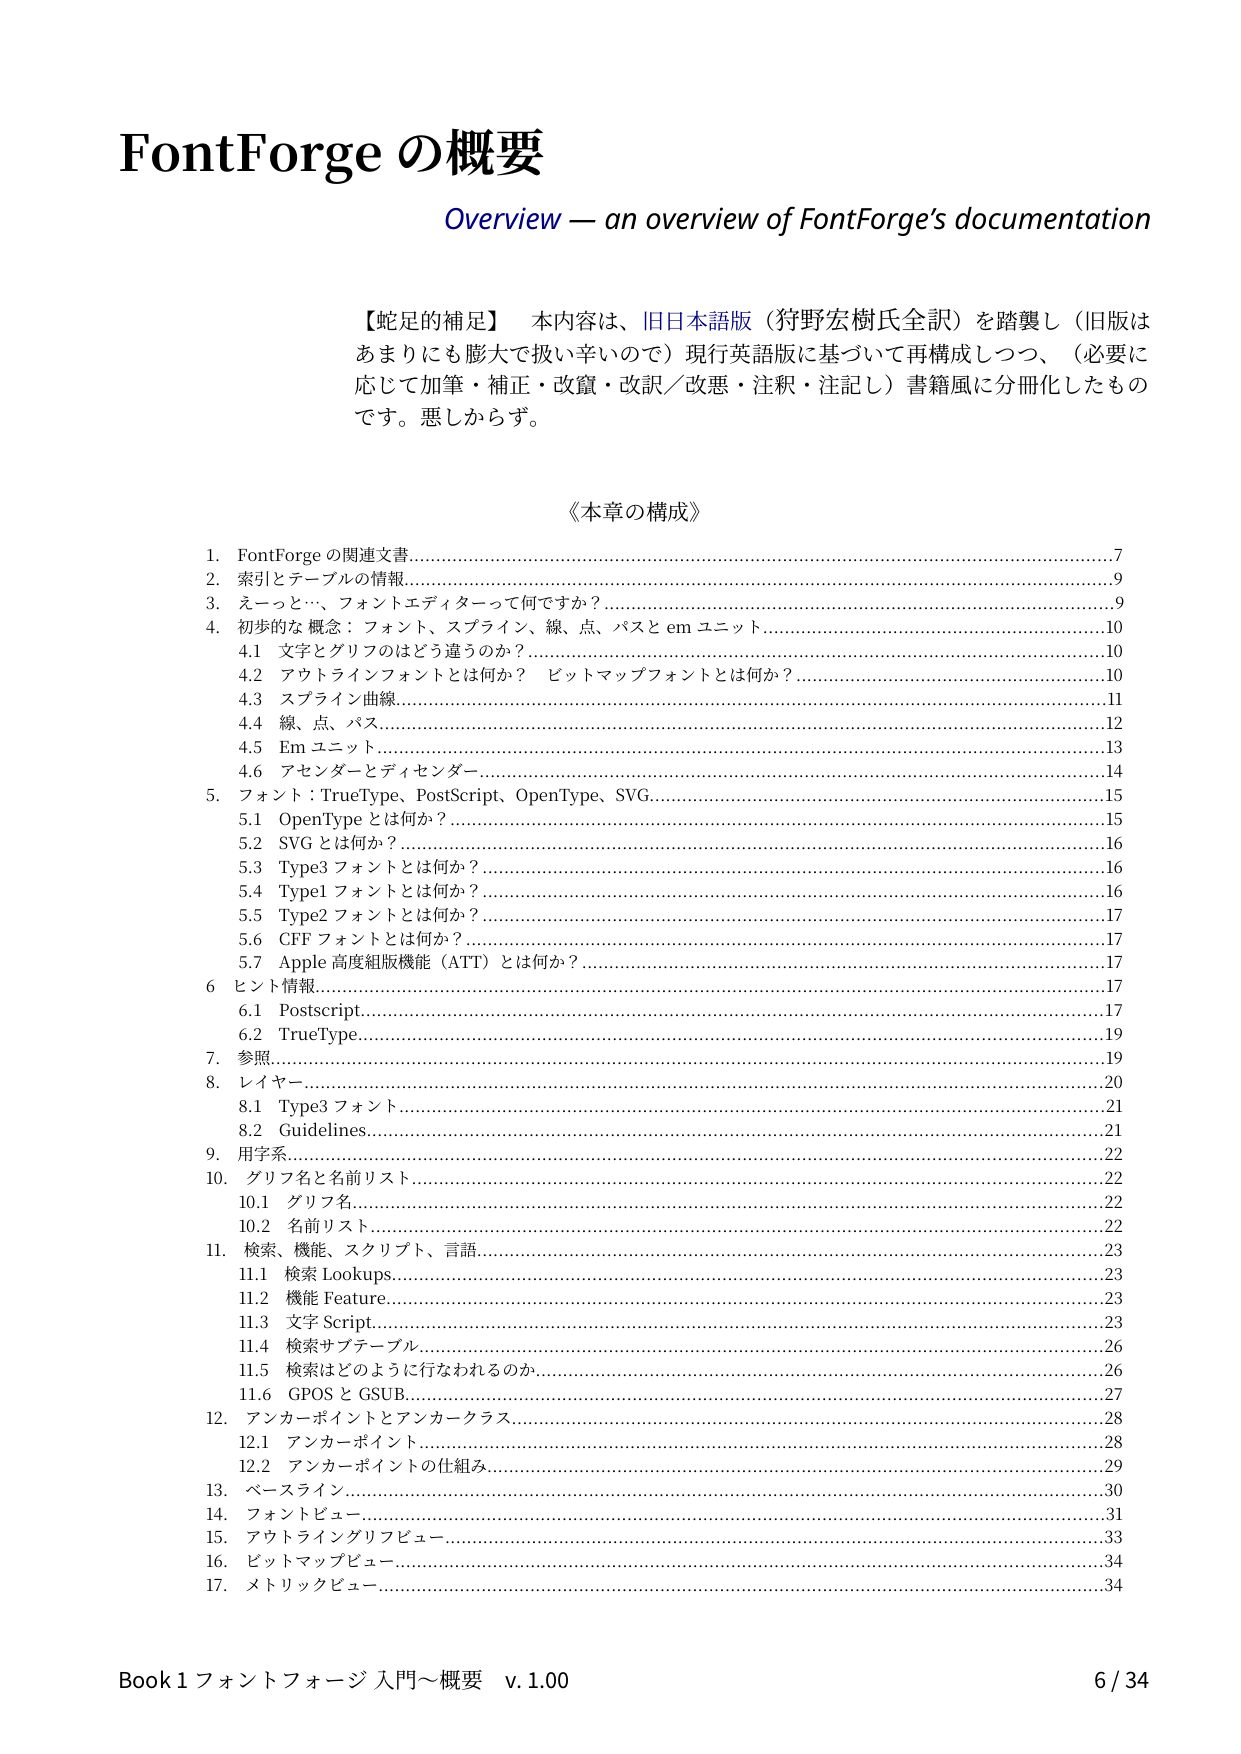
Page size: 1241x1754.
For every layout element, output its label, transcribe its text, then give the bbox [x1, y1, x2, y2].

text 5.7 Apple 高度組版機能（ATT）とは何か？ 17 [238, 950, 1152, 974]
text 4.2 アウトラインフォントとは何か？ ビットマップフォントとは何か？ 10 [238, 662, 1152, 686]
text 4.4 線、点、パス 12 [238, 710, 1152, 734]
text 12.1 アンカーポイント 28 [238, 1429, 1152, 1453]
text 11.3 文字 Script 23 [238, 1309, 1152, 1333]
text 4.1 文字とグリフのはどう違うのか？ 10 [238, 638, 1152, 662]
subtitle FontForge の概要 [118, 113, 1152, 185]
text 6.1 Postscript 17 [238, 998, 1152, 1022]
text 5.6 CFF フォントとは何か？ 17 [238, 926, 1152, 950]
text 6.2 TrueType 19 [238, 1022, 1152, 1046]
text 4. 初歩的な 概念： フォント、スプライン、線、点、パスと em ユニット 10 [206, 614, 1152, 638]
text 《本章の構成》 [118, 495, 1152, 526]
text 14. フォントビュー 31 [206, 1501, 1152, 1525]
text 10.1 グリフ名 22 [238, 1189, 1152, 1213]
text 10.2 名前リスト 22 [238, 1213, 1152, 1237]
text 【蛇足的補足】 本内容は、旧日本語版（狩野宏樹氏全訳）を踏襲し（旧版はあまりにも膨大で扱い辛いので）現行英語版に基づいて再構成しつつ、（必要に応じて加筆・補正・改竄・改訳／改悪・注釈・注記し）書籍風に分冊化したものです。悪しからず。 [354, 301, 1152, 431]
text 12.2 アンカーポイントの仕組み 29 [238, 1453, 1152, 1477]
text 5.4 Type1 フォントとは何か？ 16 [238, 878, 1152, 902]
text 5.1 OpenType とは何か？ 15 [238, 806, 1152, 830]
text 4.6 アセンダーとディセンダー 14 [238, 758, 1152, 782]
text 11.4 検索サブテーブル 26 [238, 1333, 1152, 1357]
text 10. グリフ名と名前リスト 22 [206, 1165, 1152, 1189]
text 5.2 SVG とは何か？ 16 [238, 830, 1152, 854]
text 11.6 GPOS と GSUB 27 [238, 1381, 1152, 1405]
text 9. 用字系 22 [206, 1141, 1152, 1165]
subtitle Overview — an overview of FontForge’s documentation [118, 198, 1152, 238]
text 15. アウトライングリフビュー 33 [206, 1525, 1152, 1549]
text 3. えーっと…、フォントエディターって何ですか？ 9 [206, 590, 1152, 614]
text 4.5 Em ユニット 13 [238, 734, 1152, 758]
text 4.3 スプライン曲線 11 [238, 686, 1152, 710]
text 11.1 検索 Lookups 23 [238, 1261, 1152, 1285]
text 5.5 Type2 フォントとは何か？ 17 [238, 902, 1152, 926]
text 16. ビットマップビュー 34 [206, 1549, 1152, 1573]
text 5. フォント：TrueType、PostScript、OpenType、SVG 15 [206, 782, 1152, 806]
text 11.2 機能 Feature 23 [238, 1285, 1152, 1309]
text 8.1 Type3 フォント 21 [238, 1093, 1152, 1117]
text 8.2 Guidelines 21 [238, 1117, 1152, 1141]
text 13. ベースライン 30 [206, 1477, 1152, 1501]
text 17. メトリックビュー 34 [206, 1573, 1152, 1597]
text 5.3 Type3 フォントとは何か？ 16 [238, 854, 1152, 878]
text 2. 索引とテーブルの情報 9 [206, 566, 1152, 590]
text 6 ヒント情報 17 [206, 974, 1152, 998]
text 11. 検索、機能、スクリプト、言語 23 [206, 1237, 1152, 1261]
text 8. レイヤー 20 [206, 1069, 1152, 1093]
text 12. アンカーポイントとアンカークラス 28 [206, 1405, 1152, 1429]
text 1. FontForge の関連文書 7 [206, 542, 1152, 566]
text 11.5 検索はどのように行なわれるのか 26 [238, 1357, 1152, 1381]
text 7. 参照 19 [206, 1046, 1152, 1069]
